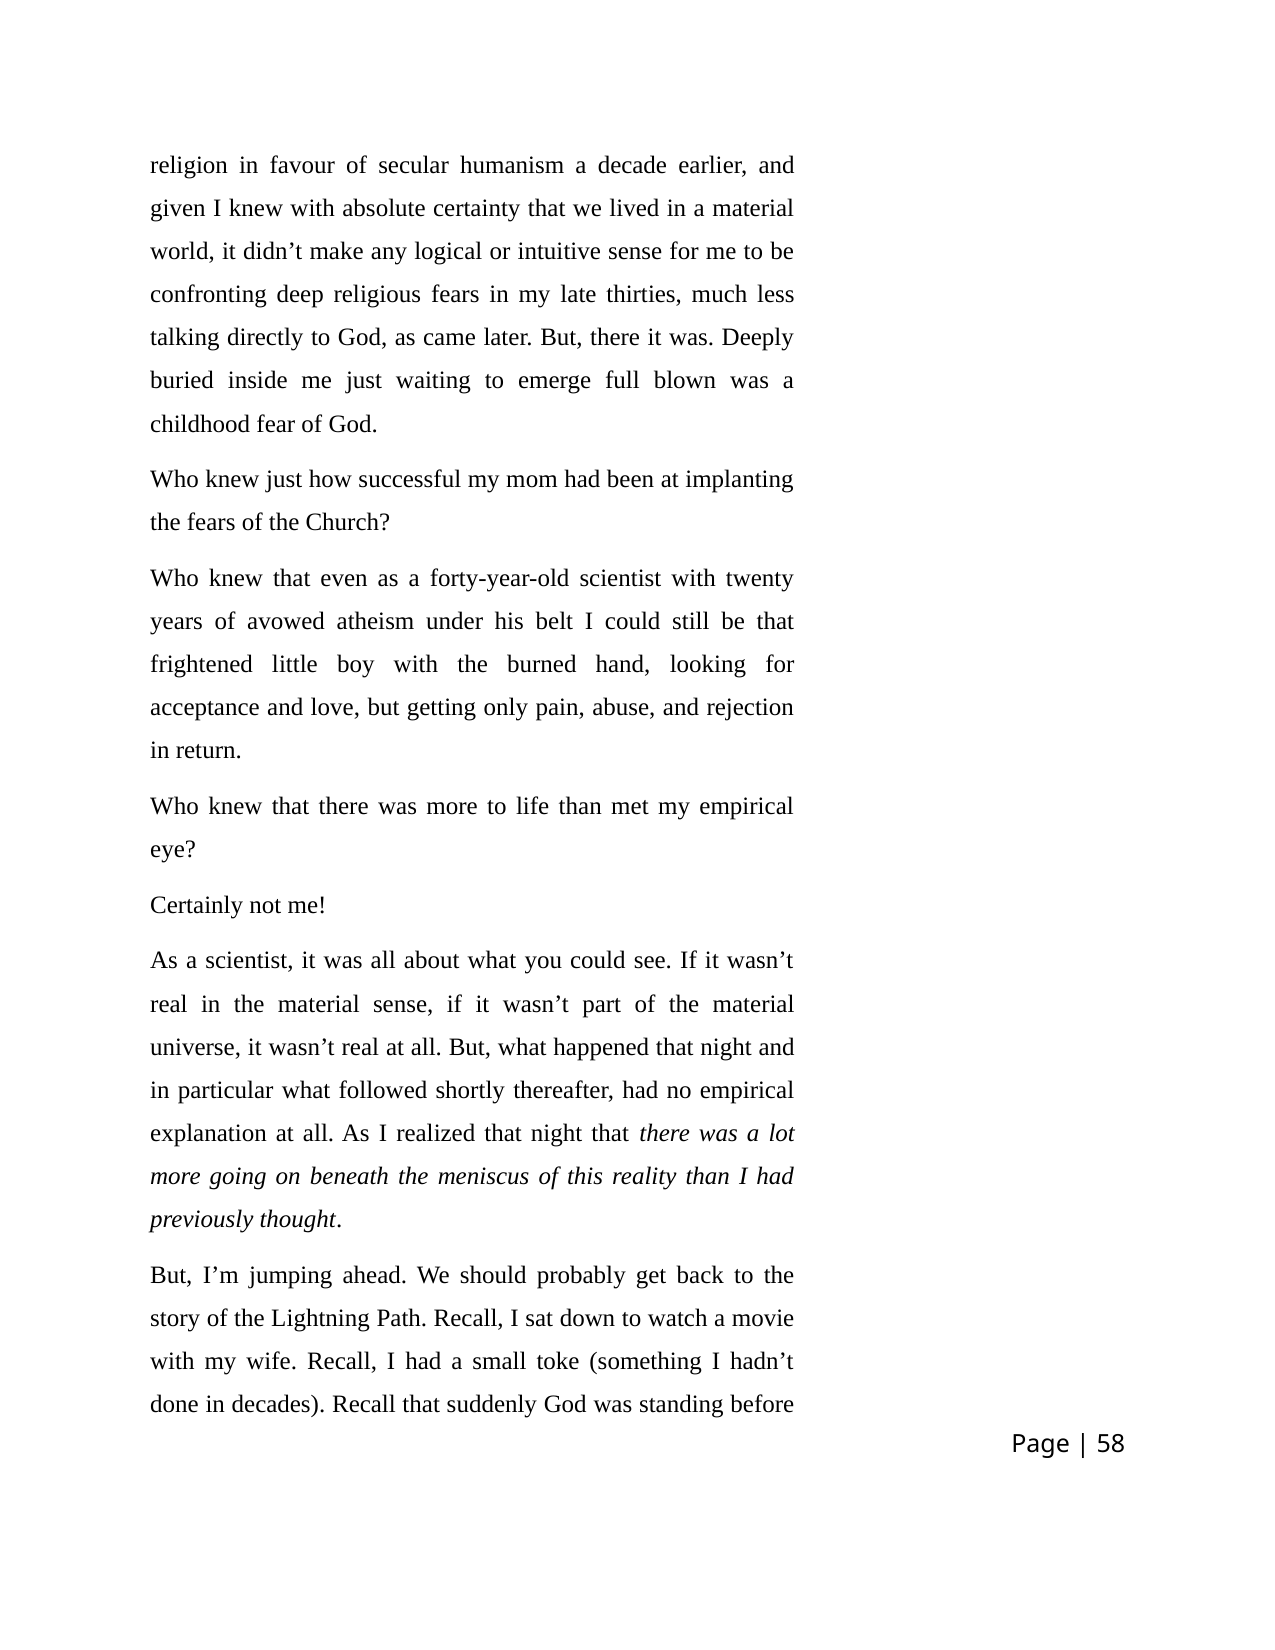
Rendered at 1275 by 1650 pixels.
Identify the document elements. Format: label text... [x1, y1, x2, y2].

text religion in favour of secular humanism a decade earlier, and given I knew with absolute certainty that we lived in a material world, it didn’t make any logical or intuitive sense for me to be confronting deep religious fears in my late thirties, much less talking directly to God, as came later. But, there it was. Deeply buried inside me just waiting to emerge full blown was a childhood fear of God. [150, 150, 795, 437]
text But, I’m jumping ahead. We should probably get back to the story of the Lightning Path. Recall, I sat down to watch a movie with my wife. Recall, I had a small toke (something I hadn’t done in decades). Recall that suddenly God was standing before [150, 1260, 795, 1418]
text Who knew that there was more to life than met my empirical eye? [150, 791, 795, 863]
text Certainly not me! [150, 890, 795, 919]
text Who knew that even as a forty-year-old scientist with twenty years of avowed atheism under his belt I could still be that frightened little boy with the burned hand, looking for acceptance and love, but getting only pain, abuse, and rejection in return. [150, 563, 795, 764]
text As a scientist, it was all about what you could see. If it wasn’t real in the material sense, if it wasn’t part of the material universe, it wasn’t real at all. But, what happened that night and in particular what followed shortly thereafter, had no empirical explanation at all. As I realized that night that there was a lot more going on beneath the meniscus of this reality than I had previously thought. [150, 946, 795, 1233]
text Who knew just how successful my mom had been at implanting the fears of the Church? [150, 464, 795, 536]
